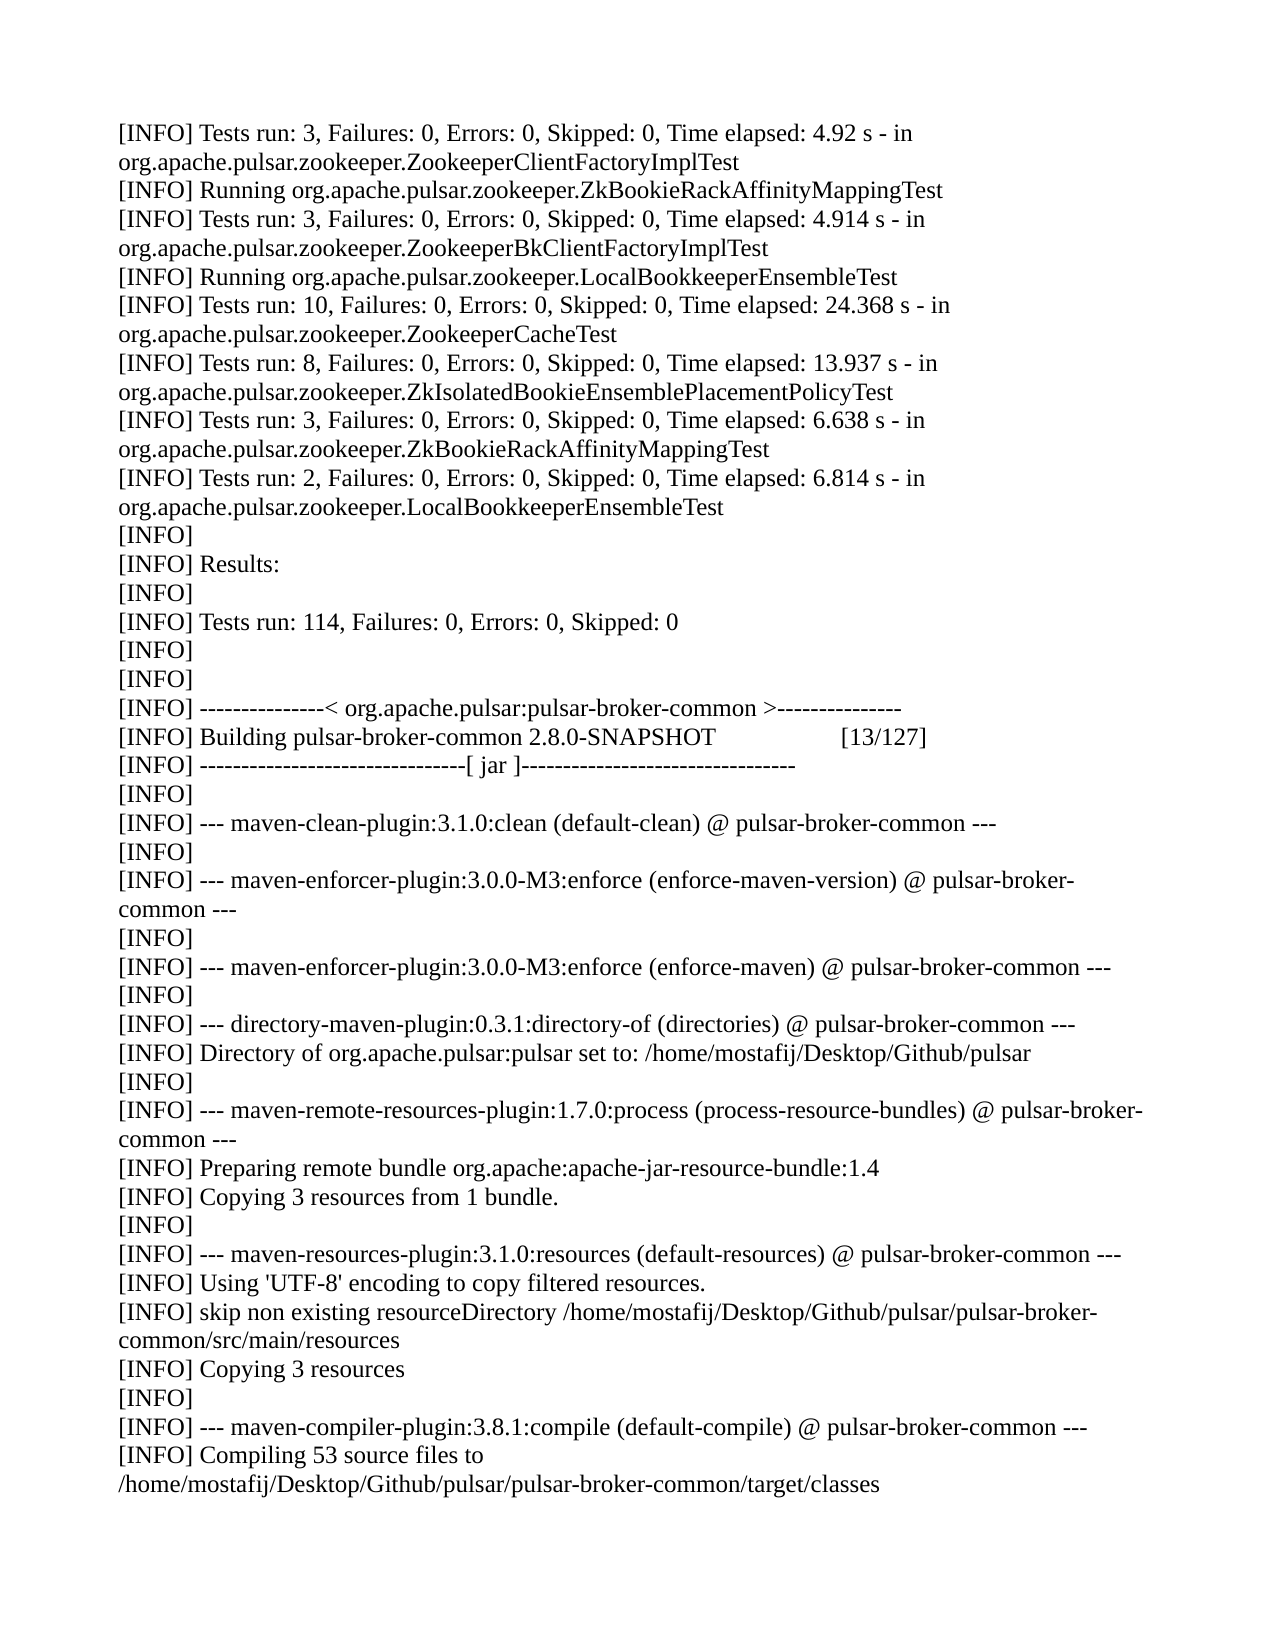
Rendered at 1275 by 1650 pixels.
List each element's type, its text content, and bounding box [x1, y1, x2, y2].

text [INFO] Tests run: 3, Failures: 0, Errors: 0, Skipped: 0, Time elapsed: 6.638 s - in org.apache.pulsar.zookeeper.ZkBookieRackAffinityMappingTest [118, 406, 1157, 463]
text [INFO] [118, 1067, 1157, 1096]
text [INFO] Tests run: 10, Failures: 0, Errors: 0, Skipped: 0, Time elapsed: 24.368 s - in org.apache.pulsar.zookeeper.ZookeeperCacheTest [118, 291, 1157, 348]
text [INFO] [118, 1211, 1157, 1239]
text [INFO] --- maven-enforcer-plugin:3.0.0-M3:enforce (enforce-maven) @ pulsar-broker-common --- [118, 952, 1157, 981]
text [INFO] [118, 837, 1157, 866]
text [INFO] --- maven-compiler-plugin:3.8.1:compile (default-compile) @ pulsar-broker-common --- [118, 1412, 1157, 1441]
text [INFO] --------------------------------[ jar ]--------------------------------- [118, 751, 1157, 779]
text [INFO] Tests run: 3, Failures: 0, Errors: 0, Skipped: 0, Time elapsed: 4.914 s - in org.apache.pulsar.zookeeper.ZookeeperBkClientFactoryImplTest [118, 204, 1157, 262]
text [INFO] --- maven-enforcer-plugin:3.0.0-M3:enforce (enforce-maven-version) @ pulsar-broker-common --- [118, 866, 1157, 923]
text [INFO] Building pulsar-broker-common 2.8.0-SNAPSHOT [13/127] [118, 722, 1157, 751]
text [INFO] [118, 664, 1157, 693]
text [INFO] --- directory-maven-plugin:0.3.1:directory-of (directories) @ pulsar-broker-common --- [118, 1009, 1157, 1038]
text [INFO] Compiling 53 source files to /home/mostafij/Desktop/Github/pulsar/pulsar-broker-common/target/classes [118, 1441, 1157, 1498]
text [INFO] --- maven-remote-resources-plugin:1.7.0:process (process-resource-bundles) @ pulsar-broker-common --- [118, 1096, 1157, 1153]
text [INFO] Tests run: 3, Failures: 0, Errors: 0, Skipped: 0, Time elapsed: 4.92 s - in org.apache.pulsar.zookeeper.ZookeeperClientFactoryImplTest [118, 118, 1157, 176]
text [INFO] [118, 779, 1157, 808]
text [INFO] Results: [118, 549, 1157, 578]
text [INFO] Copying 3 resources from 1 bundle. [118, 1182, 1157, 1211]
text [INFO] [118, 521, 1157, 549]
text [INFO] Preparing remote bundle org.apache:apache-jar-resource-bundle:1.4 [118, 1153, 1157, 1182]
text [INFO] Directory of org.apache.pulsar:pulsar set to: /home/mostafij/Desktop/Github/pulsar [118, 1038, 1157, 1067]
text [INFO] Tests run: 114, Failures: 0, Errors: 0, Skipped: 0 [118, 607, 1157, 636]
text [INFO] Running org.apache.pulsar.zookeeper.LocalBookkeeperEnsembleTest [118, 262, 1157, 291]
text [INFO] [118, 923, 1157, 952]
text [INFO] [118, 578, 1157, 607]
text [INFO] --- maven-resources-plugin:3.1.0:resources (default-resources) @ pulsar-broker-common --- [118, 1239, 1157, 1268]
text [INFO] ---------------< org.apache.pulsar:pulsar-broker-common >--------------- [118, 693, 1157, 722]
text [INFO] Using 'UTF-8' encoding to copy filtered resources. [118, 1268, 1157, 1297]
text [INFO] --- maven-clean-plugin:3.1.0:clean (default-clean) @ pulsar-broker-common --- [118, 808, 1157, 837]
text [INFO] Tests run: 2, Failures: 0, Errors: 0, Skipped: 0, Time elapsed: 6.814 s - in org.apache.pulsar.zookeeper.LocalBookkeeperEnsembleTest [118, 463, 1157, 521]
text [INFO] Copying 3 resources [118, 1354, 1157, 1383]
text [INFO] Tests run: 8, Failures: 0, Errors: 0, Skipped: 0, Time elapsed: 13.937 s - in org.apache.pulsar.zookeeper.ZkIsolatedBookieEnsemblePlacementPolicyTest [118, 348, 1157, 406]
text [INFO] Running org.apache.pulsar.zookeeper.ZkBookieRackAffinityMappingTest [118, 176, 1157, 204]
text [INFO] [118, 1383, 1157, 1412]
text [INFO] skip non existing resourceDirectory /home/mostafij/Desktop/Github/pulsar/pulsar-broker-common/src/main/resources [118, 1297, 1157, 1354]
text [INFO] [118, 981, 1157, 1009]
text [INFO] [118, 636, 1157, 664]
